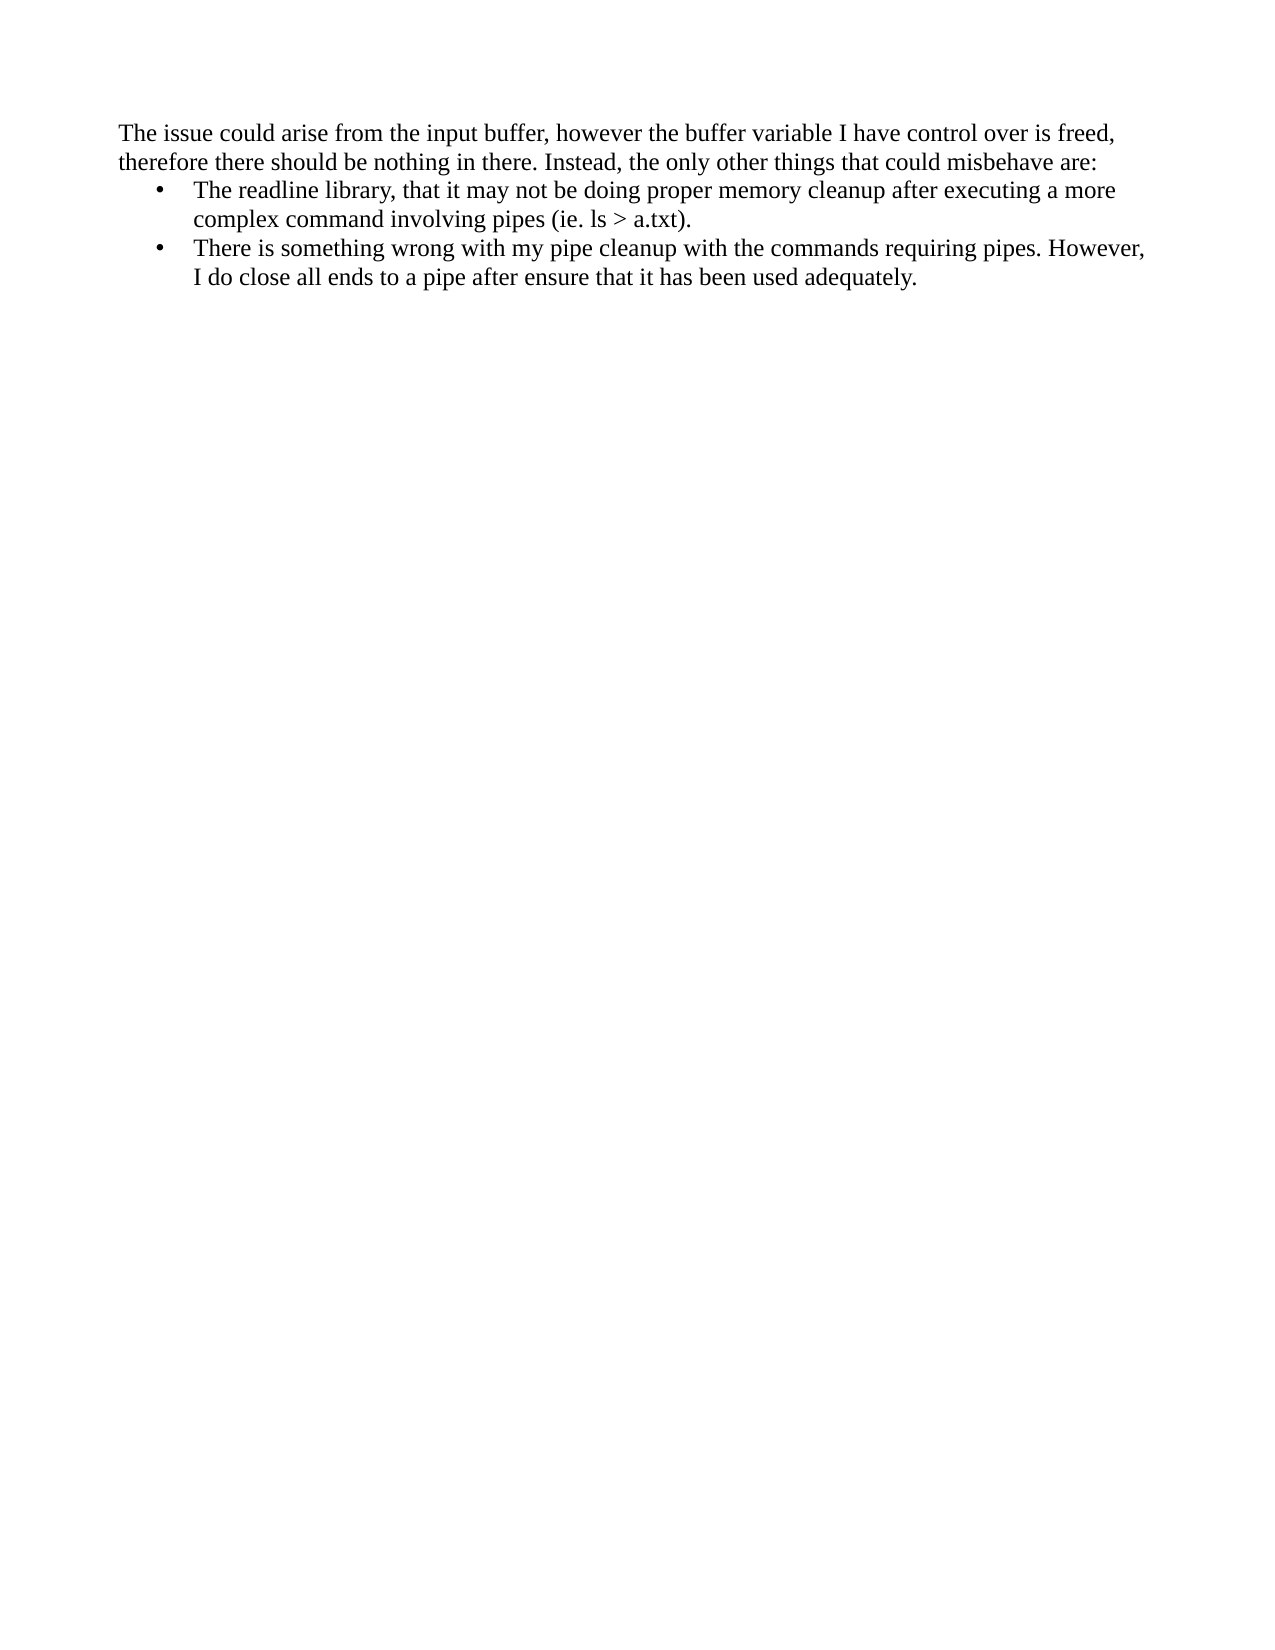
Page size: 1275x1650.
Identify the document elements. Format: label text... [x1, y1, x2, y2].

text The issue could arise from the input buffer, however the buffer variable I have control over is freed, therefore there should be nothing in there. Instead, the only other things that could misbehave are: [118, 118, 1157, 176]
list There is something wrong with my pipe cleanup with the commands requiring pipes. However, I do close all ends to a pipe after ensure that it has been used adequately. [156, 233, 1157, 291]
list The readline library, that it may not be doing proper memory cleanup after executing a more complex command involving pipes (ie. ls > a.txt). [156, 176, 1157, 233]
